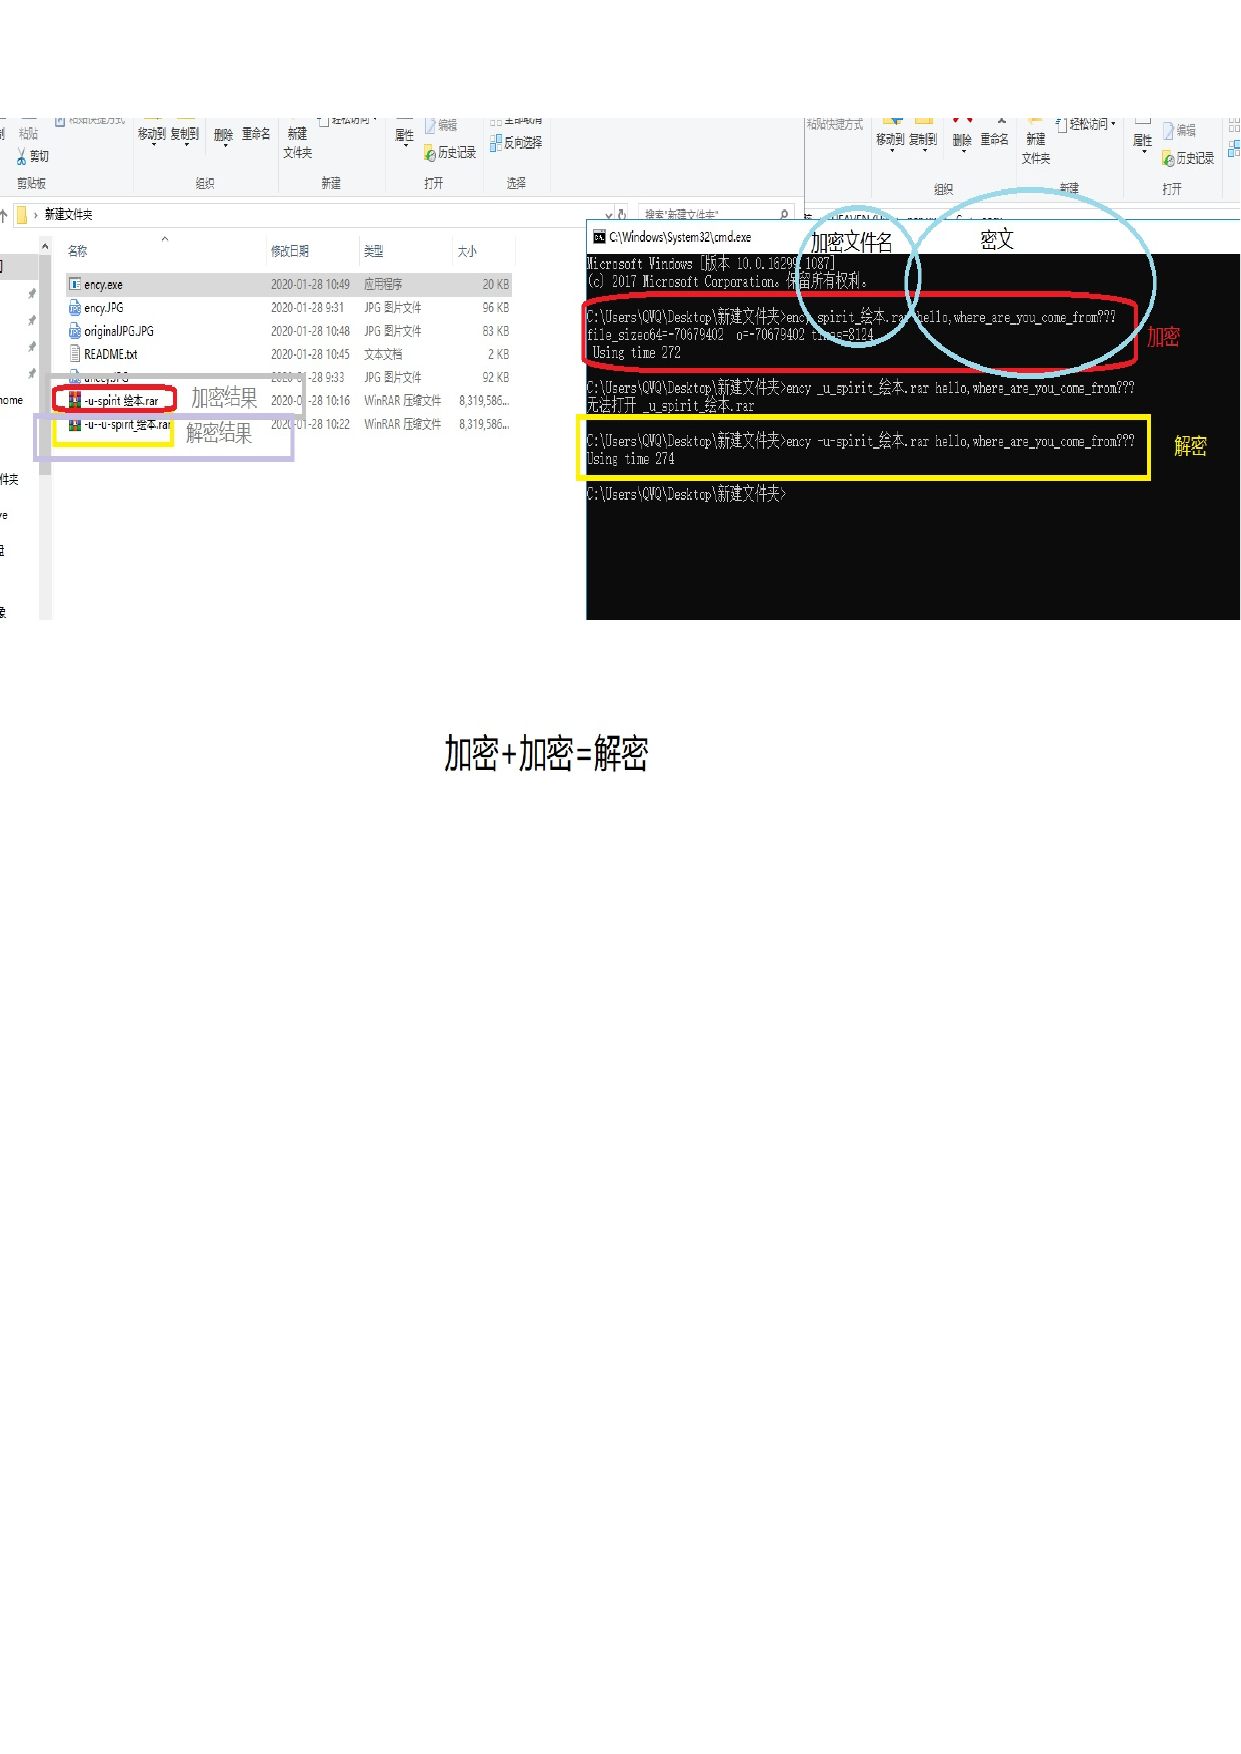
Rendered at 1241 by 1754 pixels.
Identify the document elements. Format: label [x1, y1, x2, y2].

picture [0, 118, 1241, 851]
